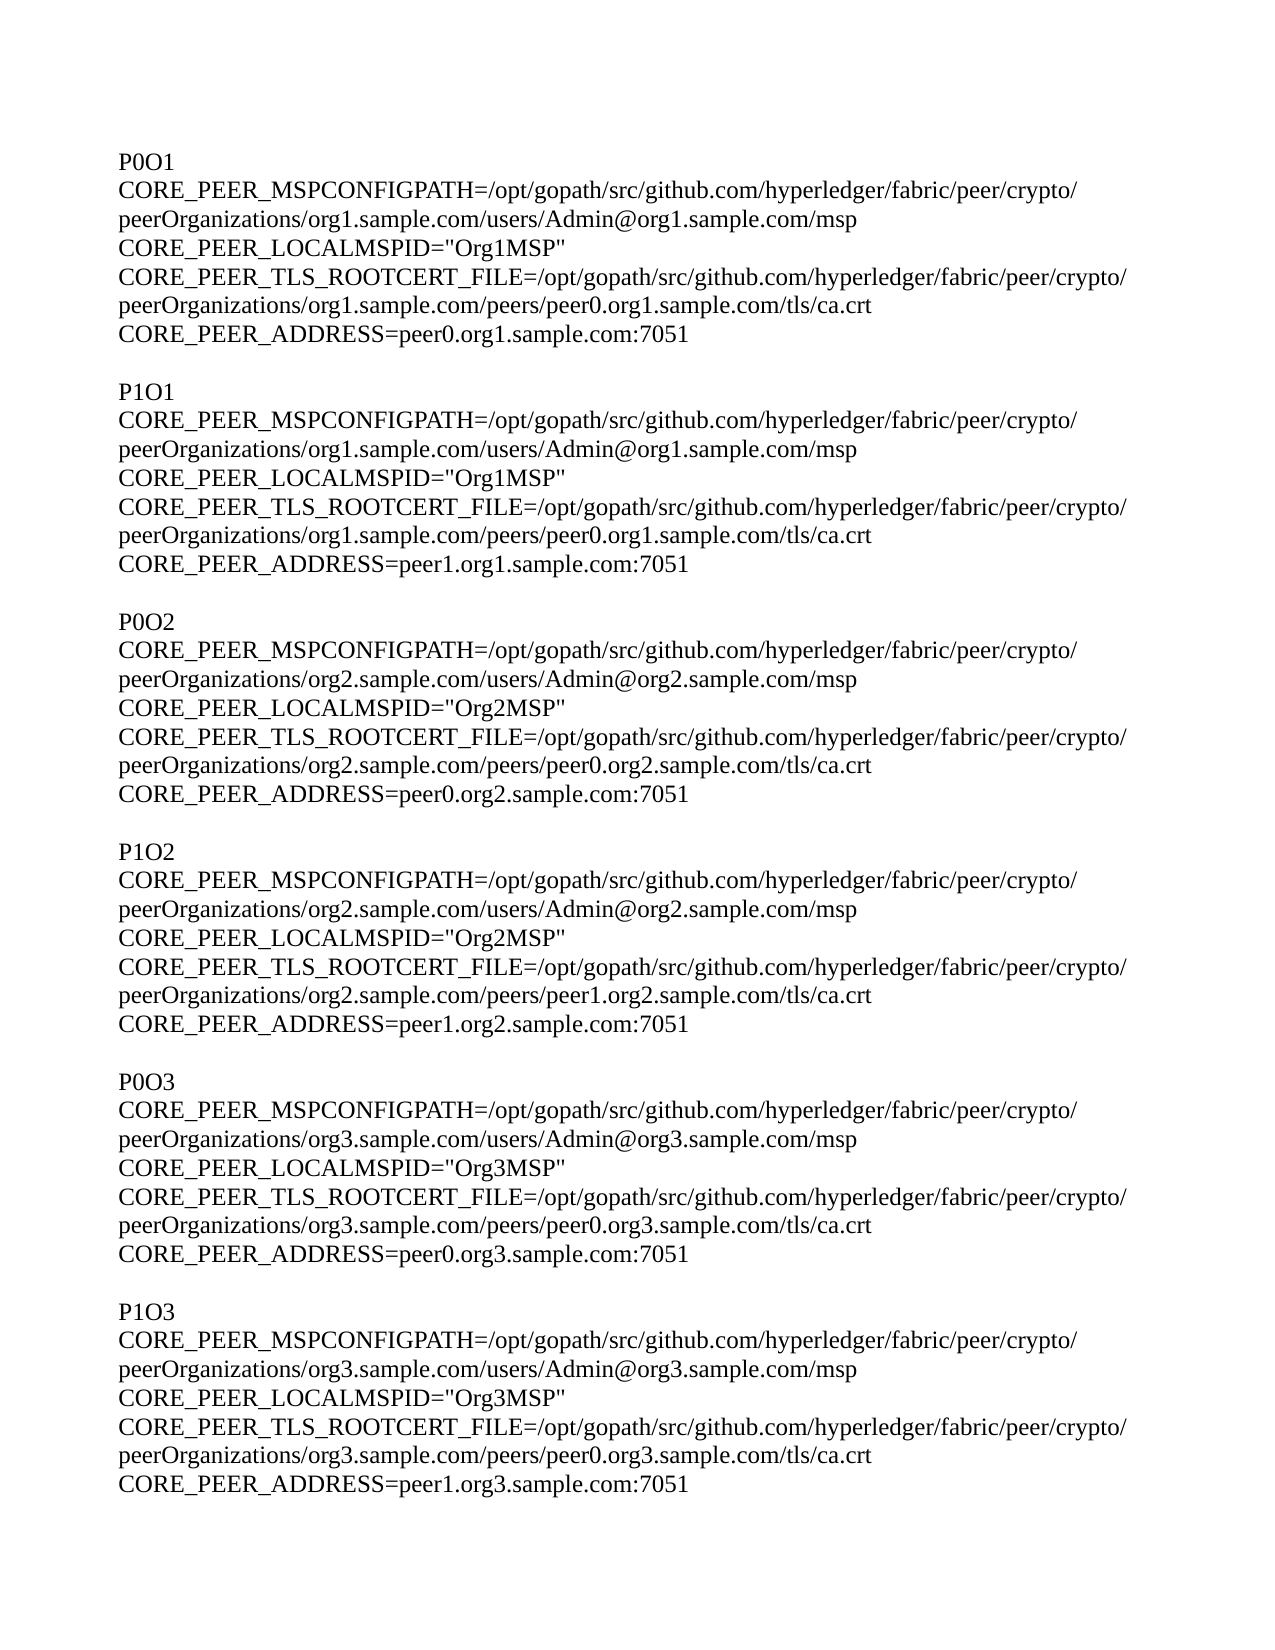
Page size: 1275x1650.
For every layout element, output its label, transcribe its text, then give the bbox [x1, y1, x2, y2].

text CORE_PEER_MSPCONFIGPATH=/opt/gopath/src/github.com/hyperledger/fabric/peer/crypto/peerOrganizations/org2.sample.com/users/Admin@org2.sample.com/msp [118, 866, 1157, 923]
text CORE_PEER_TLS_ROOTCERT_FILE=/opt/gopath/src/github.com/hyperledger/fabric/peer/crypto/peerOrganizations/org3.sample.com/peers/peer0.org3.sample.com/tls/ca.crt [118, 1412, 1157, 1469]
text CORE_PEER_MSPCONFIGPATH=/opt/gopath/src/github.com/hyperledger/fabric/peer/crypto/peerOrganizations/org3.sample.com/users/Admin@org3.sample.com/msp [118, 1326, 1157, 1383]
text CORE_PEER_TLS_ROOTCERT_FILE=/opt/gopath/src/github.com/hyperledger/fabric/peer/crypto/peerOrganizations/org2.sample.com/peers/peer0.org2.sample.com/tls/ca.crt [118, 722, 1157, 779]
text CORE_PEER_ADDRESS=peer0.org2.sample.com:7051 [118, 779, 1157, 808]
text CORE_PEER_MSPCONFIGPATH=/opt/gopath/src/github.com/hyperledger/fabric/peer/crypto/peerOrganizations/org1.sample.com/users/Admin@org1.sample.com/msp [118, 406, 1157, 463]
text CORE_PEER_LOCALMSPID="Org1MSP" [118, 233, 1157, 262]
text CORE_PEER_LOCALMSPID="Org3MSP" [118, 1383, 1157, 1412]
text CORE_PEER_ADDRESS=peer0.org1.sample.com:7051 [118, 319, 1157, 348]
text CORE_PEER_TLS_ROOTCERT_FILE=/opt/gopath/src/github.com/hyperledger/fabric/peer/crypto/peerOrganizations/org1.sample.com/peers/peer0.org1.sample.com/tls/ca.crt [118, 492, 1157, 549]
text CORE_PEER_LOCALMSPID="Org3MSP" [118, 1153, 1157, 1182]
text CORE_PEER_TLS_ROOTCERT_FILE=/opt/gopath/src/github.com/hyperledger/fabric/peer/crypto/peerOrganizations/org2.sample.com/peers/peer1.org2.sample.com/tls/ca.crt [118, 952, 1157, 1009]
text CORE_PEER_TLS_ROOTCERT_FILE=/opt/gopath/src/github.com/hyperledger/fabric/peer/crypto/peerOrganizations/org1.sample.com/peers/peer0.org1.sample.com/tls/ca.crt [118, 262, 1157, 319]
text P1O2 [118, 837, 1157, 866]
text CORE_PEER_LOCALMSPID="Org1MSP" [118, 463, 1157, 492]
text CORE_PEER_LOCALMSPID="Org2MSP" [118, 693, 1157, 722]
text P1O1 [118, 377, 1157, 406]
text P0O3 [118, 1067, 1157, 1096]
text CORE_PEER_ADDRESS=peer1.org2.sample.com:7051 [118, 1009, 1157, 1038]
text P0O1 [118, 147, 1157, 176]
text CORE_PEER_TLS_ROOTCERT_FILE=/opt/gopath/src/github.com/hyperledger/fabric/peer/crypto/peerOrganizations/org3.sample.com/peers/peer0.org3.sample.com/tls/ca.crt [118, 1182, 1157, 1239]
text P0O2 [118, 607, 1157, 636]
text P1O3 [118, 1297, 1157, 1326]
text CORE_PEER_ADDRESS=peer1.org1.sample.com:7051 [118, 549, 1157, 578]
text CORE_PEER_ADDRESS=peer0.org3.sample.com:7051 [118, 1239, 1157, 1268]
text CORE_PEER_MSPCONFIGPATH=/opt/gopath/src/github.com/hyperledger/fabric/peer/crypto/peerOrganizations/org1.sample.com/users/Admin@org1.sample.com/msp [118, 176, 1157, 233]
text CORE_PEER_LOCALMSPID="Org2MSP" [118, 923, 1157, 952]
text CORE_PEER_ADDRESS=peer1.org3.sample.com:7051 [118, 1469, 1157, 1498]
text CORE_PEER_MSPCONFIGPATH=/opt/gopath/src/github.com/hyperledger/fabric/peer/crypto/peerOrganizations/org2.sample.com/users/Admin@org2.sample.com/msp [118, 636, 1157, 693]
text CORE_PEER_MSPCONFIGPATH=/opt/gopath/src/github.com/hyperledger/fabric/peer/crypto/peerOrganizations/org3.sample.com/users/Admin@org3.sample.com/msp [118, 1096, 1157, 1153]
